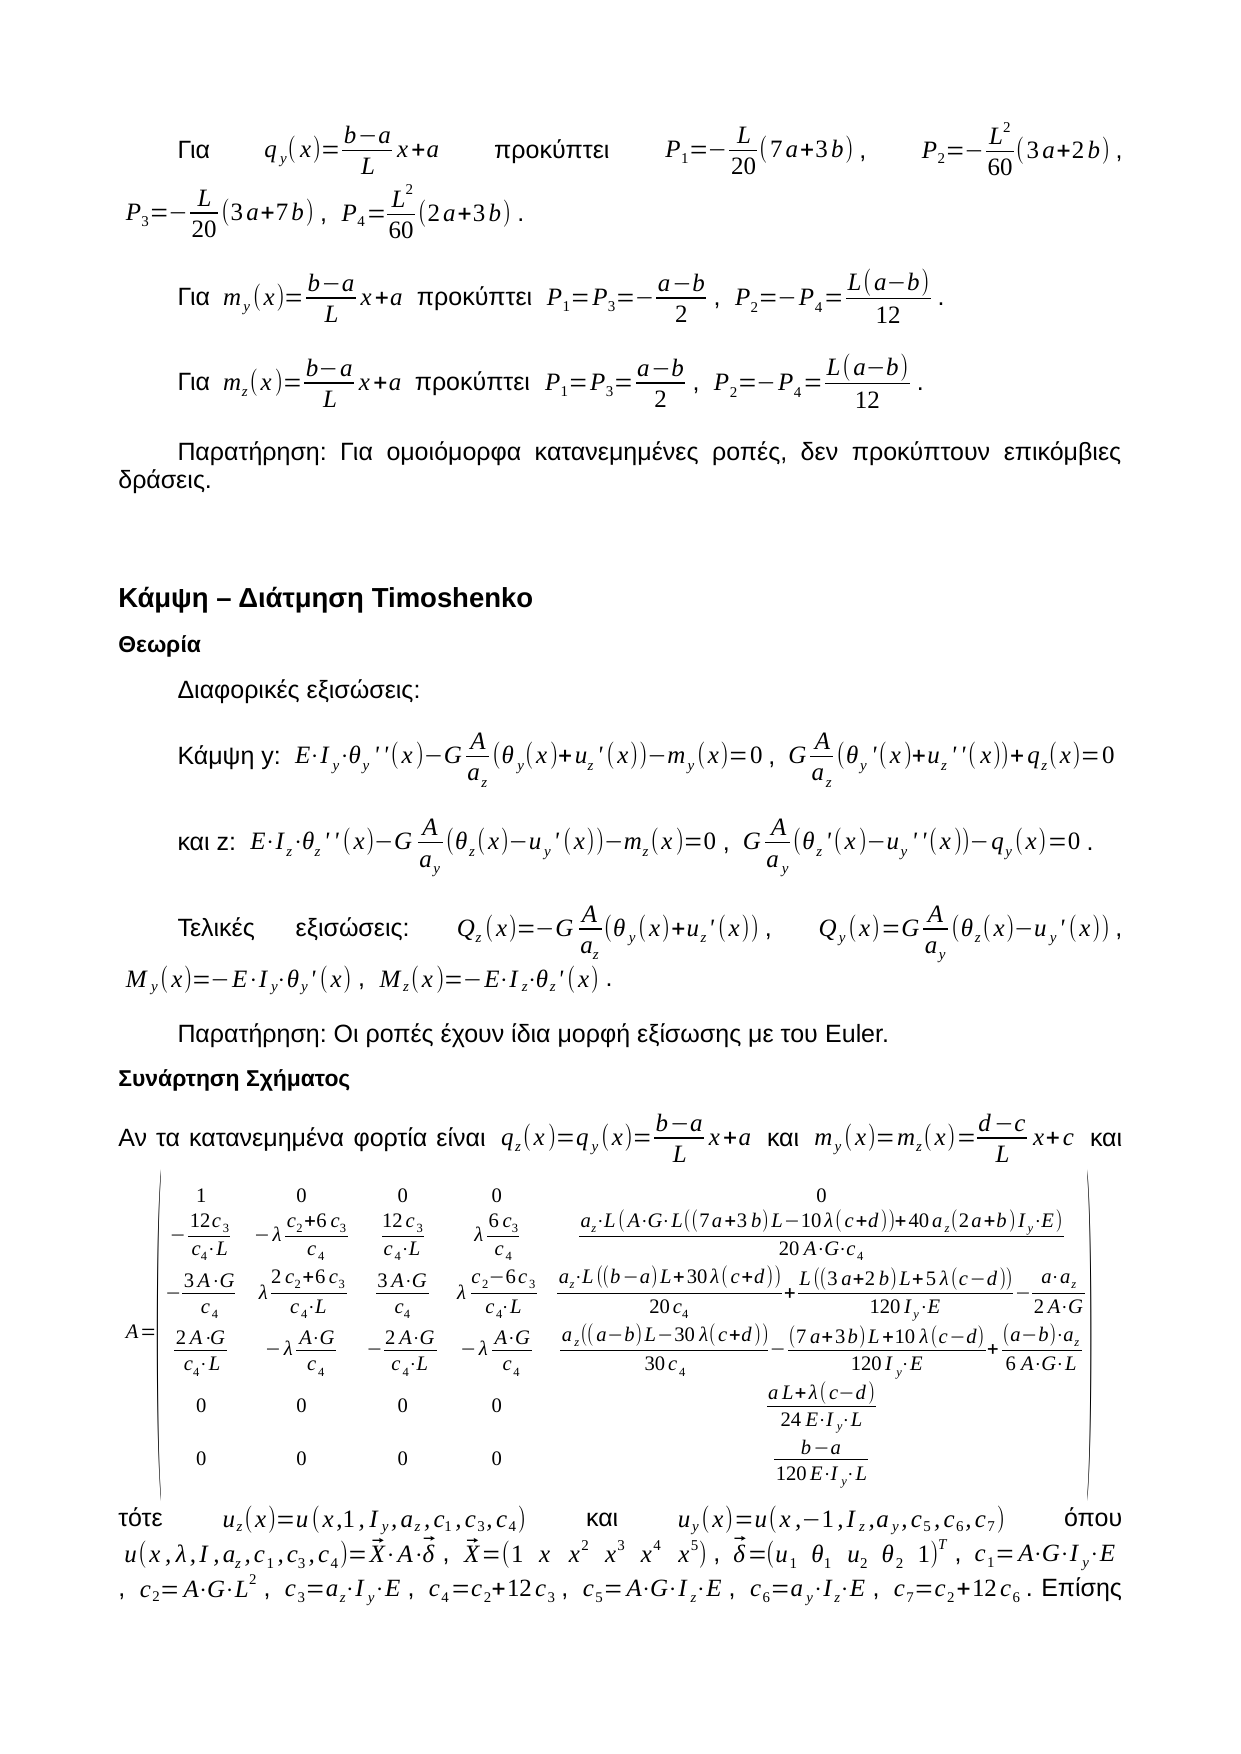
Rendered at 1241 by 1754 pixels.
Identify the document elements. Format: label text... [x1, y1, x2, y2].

text Για προκύπτει , . [118, 267, 1122, 328]
text Για προκύπτει , . [118, 352, 1122, 413]
text Αν τα κατανεμημένα φορτία είναι και και τότε και όπου , , , , , , , , , . Επίσης τότε και όπου , . [118, 1109, 1122, 1606]
text και z: , . [118, 814, 1122, 877]
subtitle Θεωρία [118, 631, 1122, 658]
text Για προκύπτει , , , . [118, 118, 1122, 243]
subtitle Κάμψη – Διάτμηση Timoshenko [118, 582, 1122, 613]
text Τελικές εξισώσεις: , , , . [118, 900, 1122, 995]
text Παρατήρηση: Για ομοιόμορφα κατανεμημένες ροπές, δεν προκύπτουν επικόμβιες δράσεις. [118, 437, 1122, 494]
subtitle Συνάρτηση Σχήματος [118, 1065, 1122, 1092]
text Κάμψη y: , [118, 728, 1122, 790]
text Διαφορικές εξισώσεις: [118, 675, 1122, 704]
text Παρατήρηση: Οι ροπές έχουν ίδια μορφή εξίσωσης με του Euler. [118, 1019, 1122, 1048]
